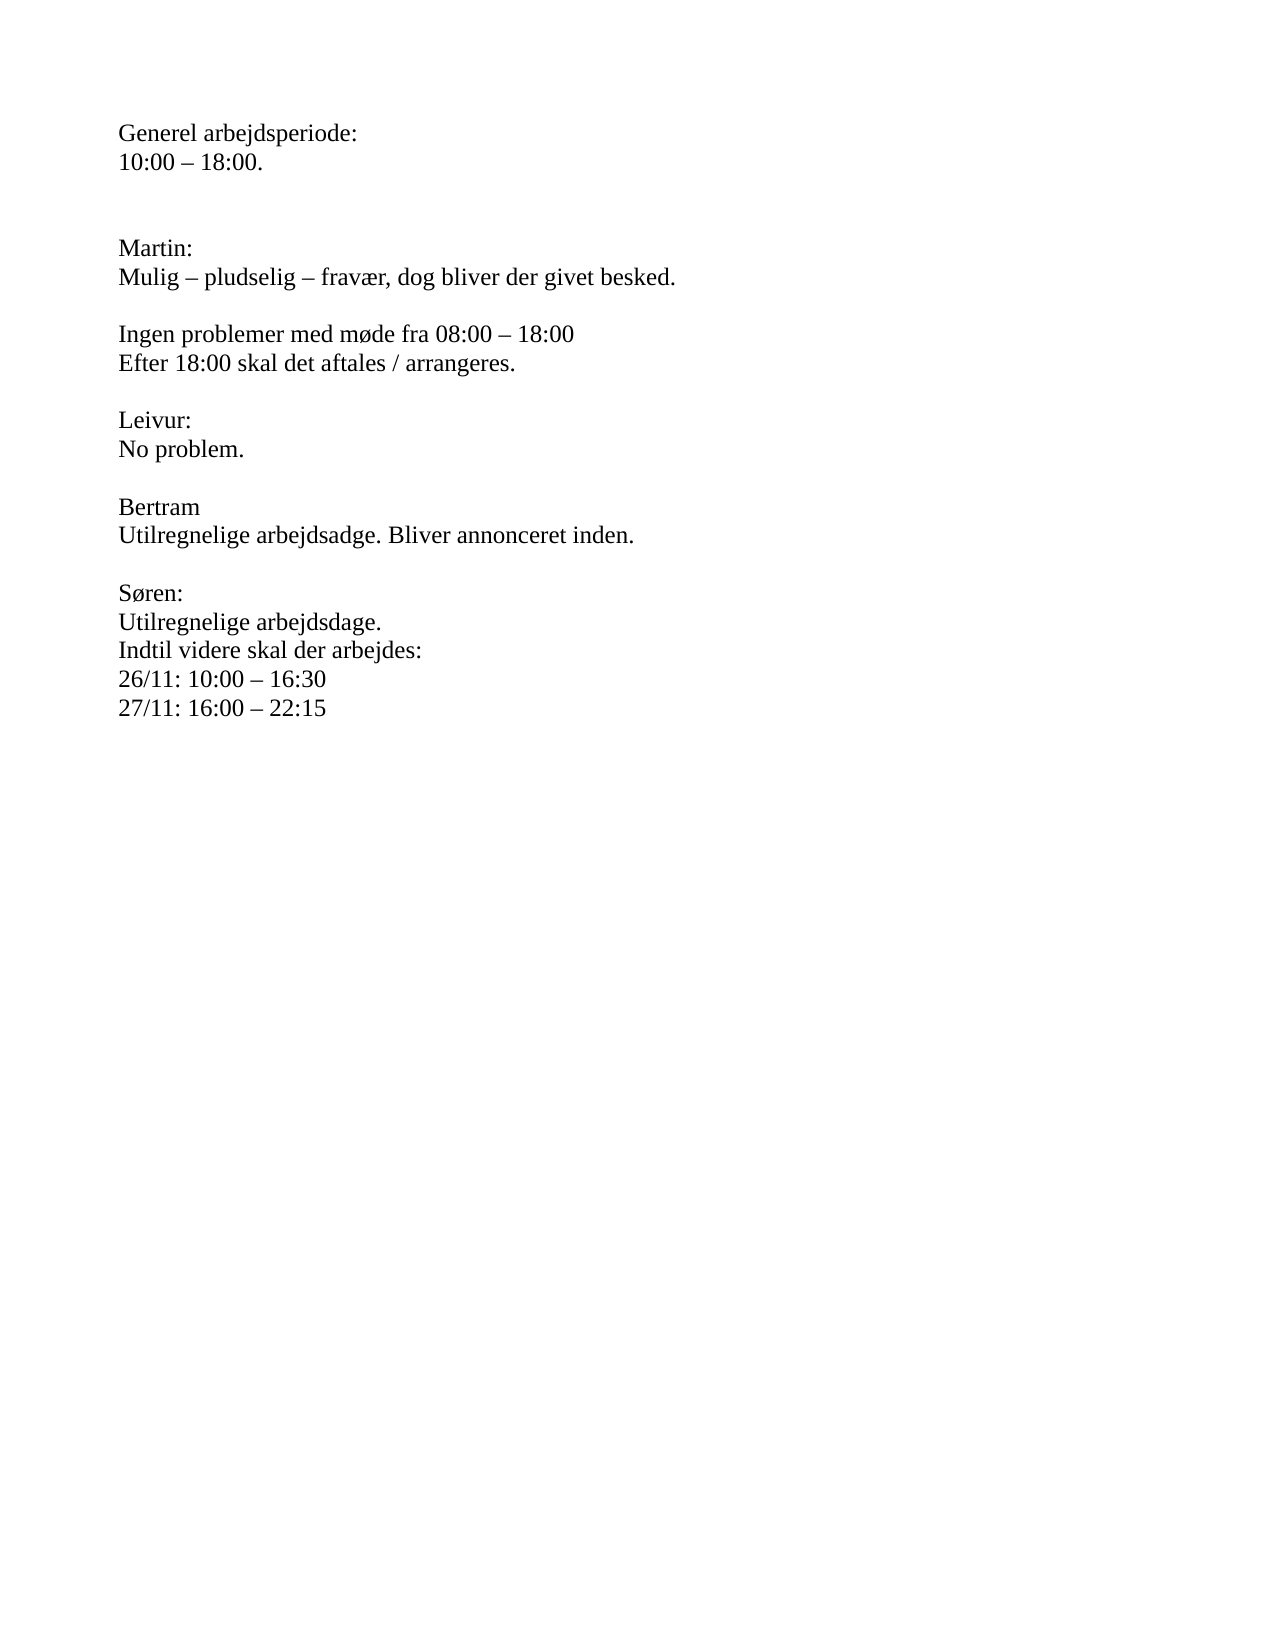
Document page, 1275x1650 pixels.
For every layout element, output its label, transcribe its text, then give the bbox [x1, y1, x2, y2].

text Martin: Mulig – pludselig – fravær, dog bliver der givet besked. [118, 233, 1157, 291]
text Indtil videre skal der arbejdes: 26/11: 10:00 – 16:30 [118, 636, 1157, 693]
text Generel arbejdsperiode: 10:00 – 18:00. [118, 118, 1157, 176]
text Bertram Utilregnelige arbejdsadge. Bliver annonceret inden. [118, 492, 1157, 549]
text Utilregnelige arbejdsdage. [118, 607, 1157, 636]
text Leivur: [118, 406, 1157, 434]
text 27/11: 16:00 – 22:15 [118, 693, 1157, 722]
text Ingen problemer med møde fra 08:00 – 18:00 Efter 18:00 skal det aftales / arrangeres. [118, 291, 1157, 377]
text No problem. [118, 434, 1157, 463]
text Søren: [118, 549, 1157, 607]
